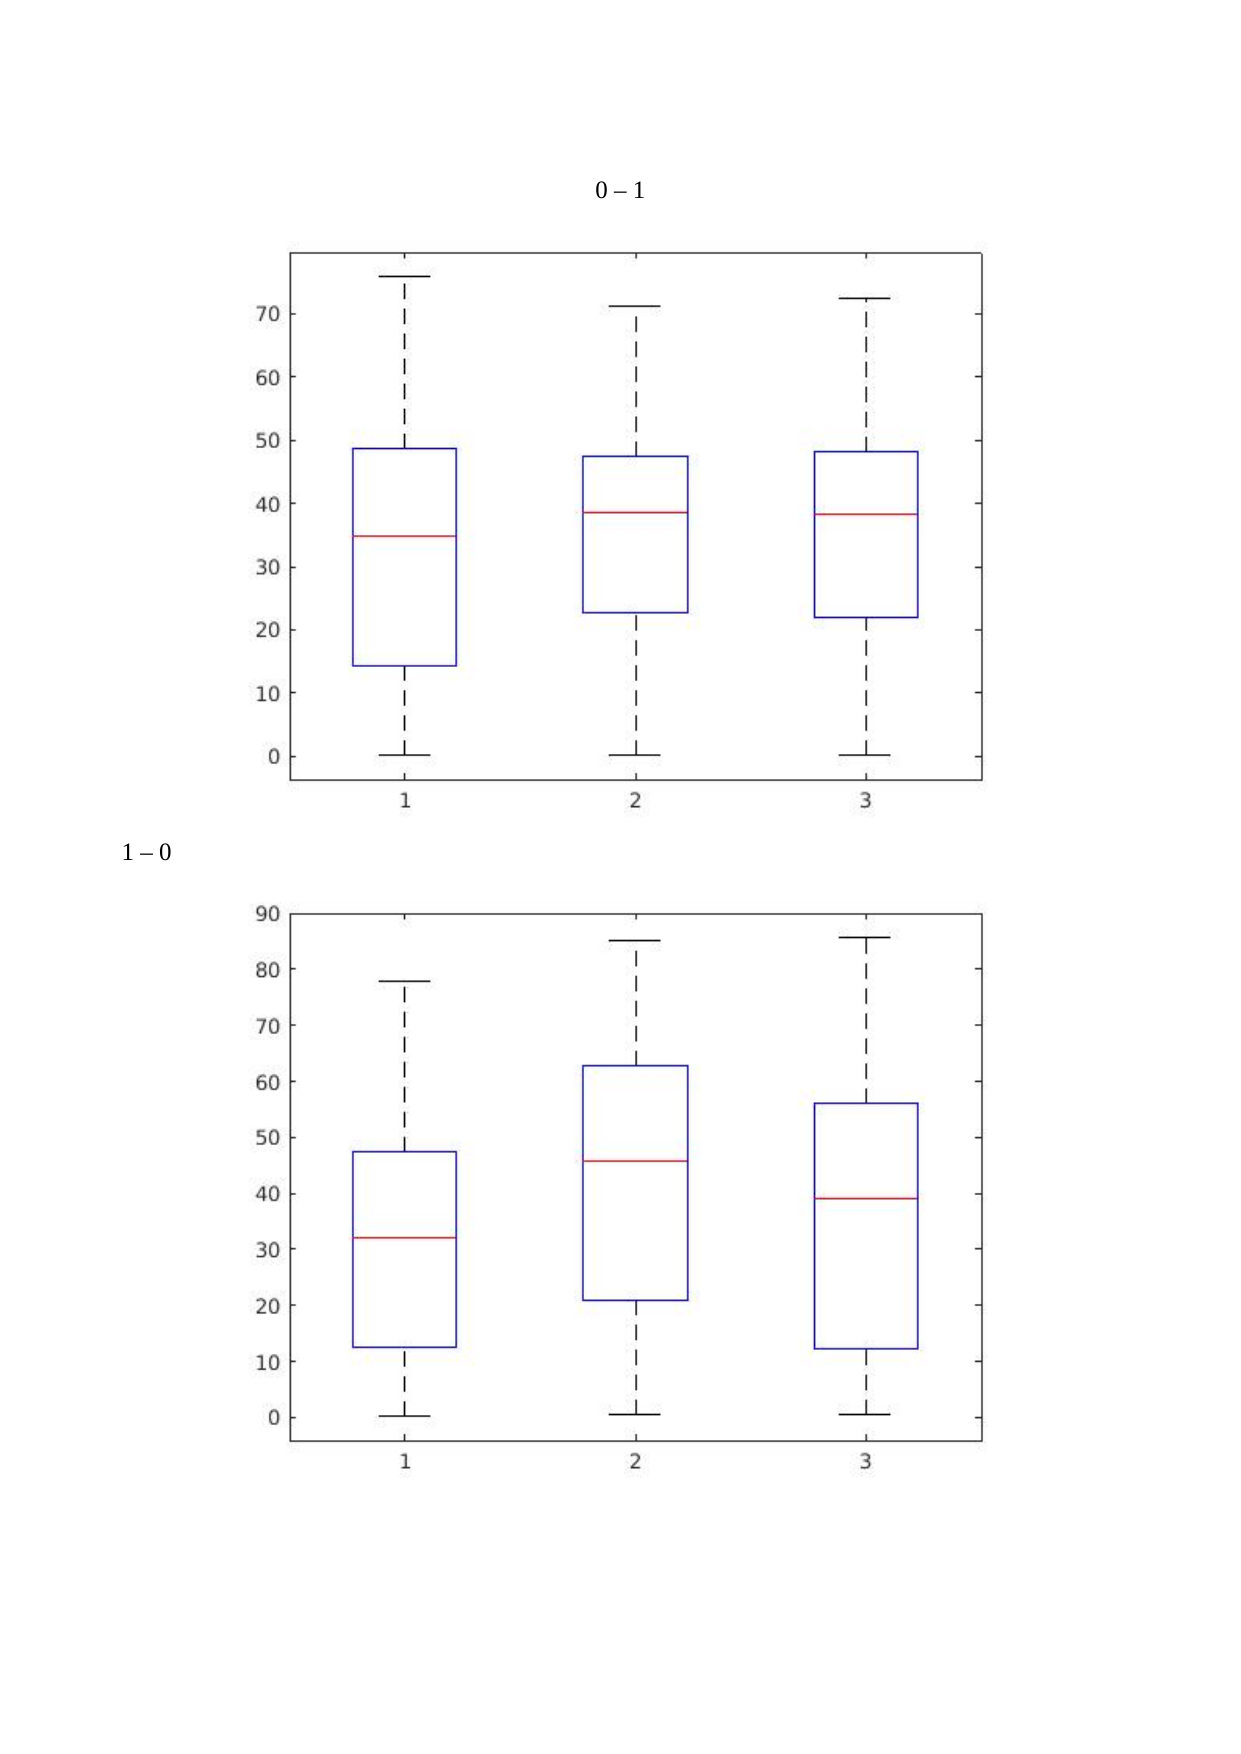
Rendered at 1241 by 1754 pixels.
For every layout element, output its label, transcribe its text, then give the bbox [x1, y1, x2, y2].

text 1 – 0 [118, 837, 1122, 866]
picture [174, 865, 1066, 1511]
picture [174, 204, 1066, 850]
text 0 – 1 [118, 176, 1122, 204]
